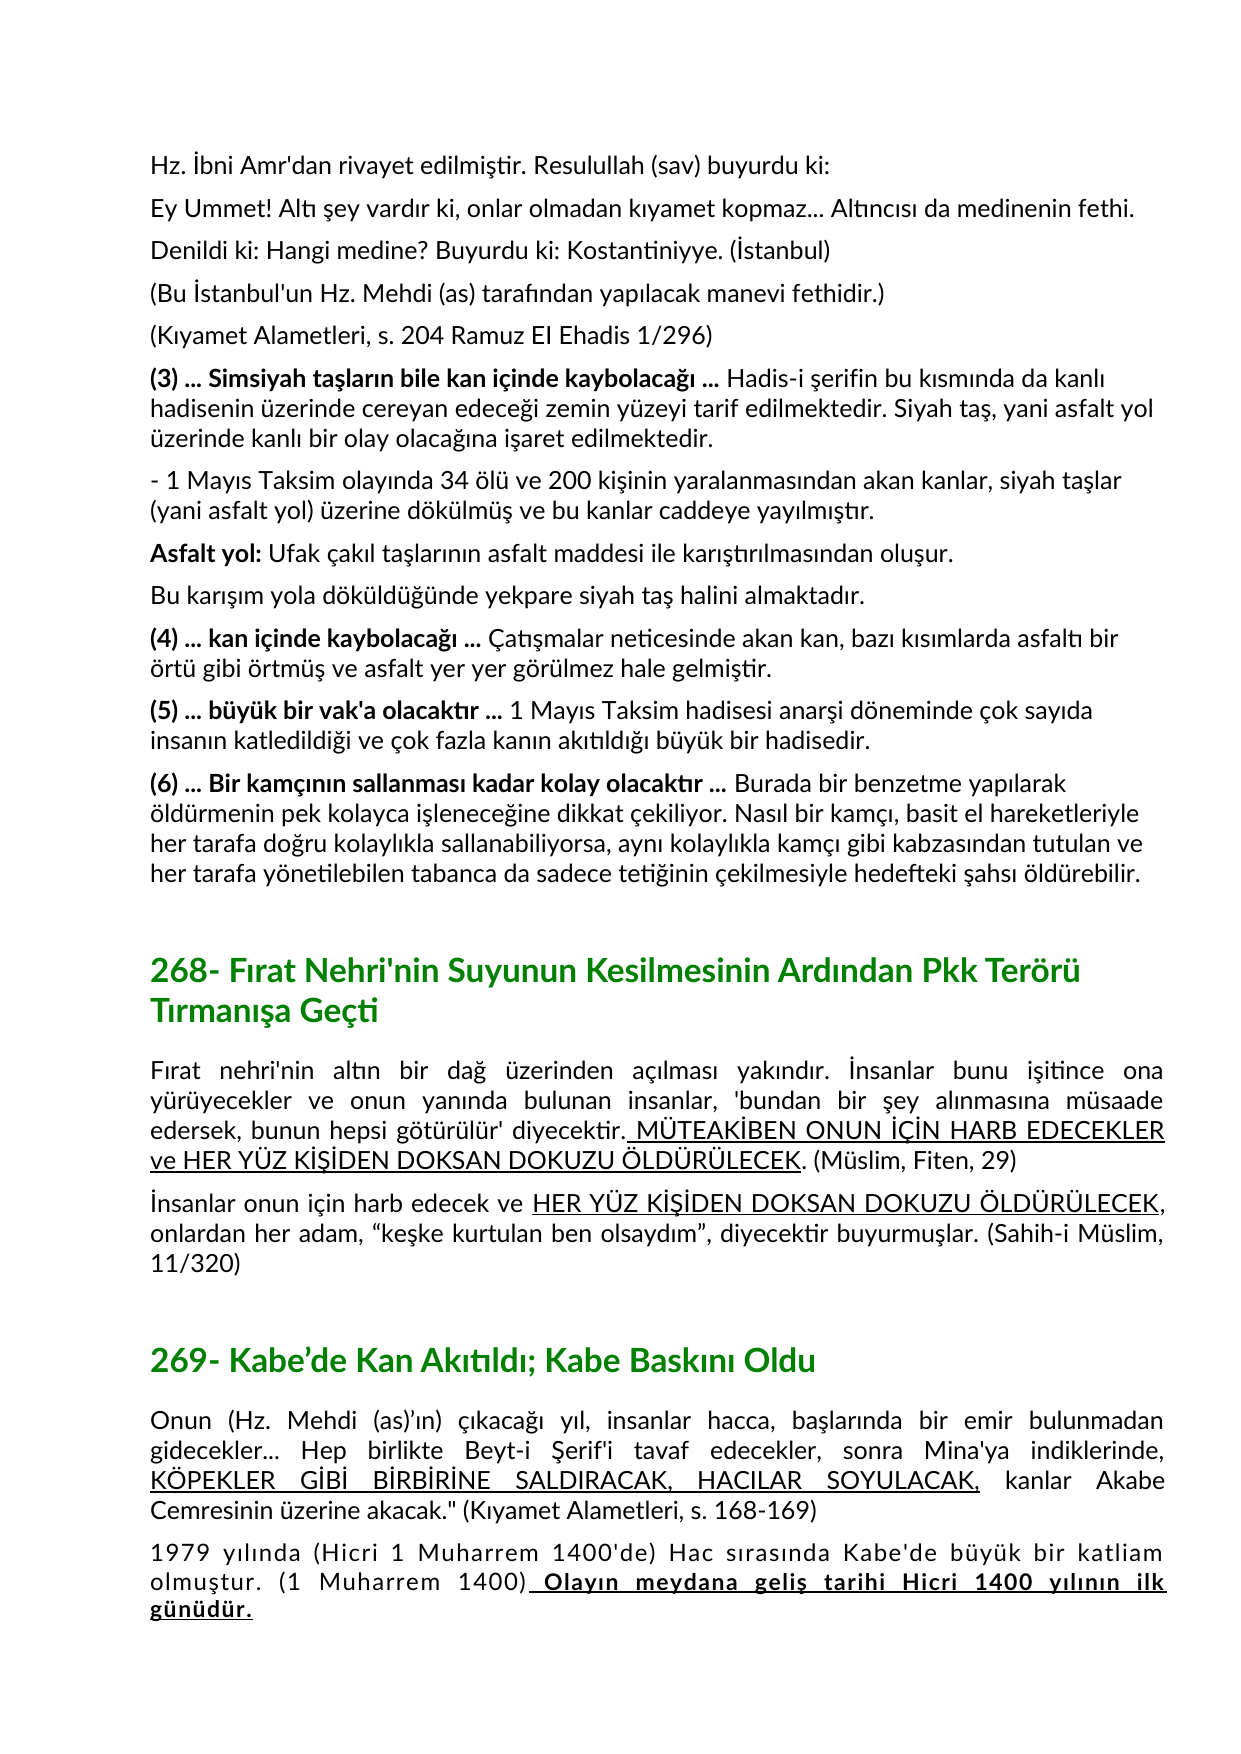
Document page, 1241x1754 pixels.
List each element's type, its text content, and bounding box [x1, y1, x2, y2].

text Ey Ummet! Altı şey vardır ki, onlar olmadan kıyamet kopmaz... Altıncısı da medinenin fethi. [150, 192, 1165, 222]
text (Kıyamet Alametleri, s. 204 Ramuz EI Ehadis 1/296) [150, 320, 1165, 350]
text İnsanlar onun için harb edecek ve HER YÜZ KİŞİDEN DOKSAN DOKUZU ÖLDÜRÜLECEK, onlardan her adam, “keşke kurtulan ben olsaydım”, diyecektir buyurmuşlar. (Sahih-i Müslim, 11/320) [150, 1187, 1165, 1277]
text 1979 yılında (Hicri 1 Muharrem 1400'de) Hac sırasında Kabe'de büyük bir katliam olmuştur. (1 Muharrem 1400) Olayın meydana geliş tarihi Hicri 1400 yılının ilk günüdür. [150, 1537, 1165, 1622]
subtitle 269- Kabe’de Kan Akıtıldı; Kabe Baskını Oldu [150, 1340, 1165, 1380]
text Asfalt yol: Ufak çakıl taşlarının asfalt maddesi ile karıştırılmasından oluşur. [150, 537, 1165, 567]
text Denildi ki: Hangi medine? Buyurdu ki: Kostantiniyye. (İstanbul) [150, 235, 1165, 265]
text (3) ... Simsiyah taşların bile kan içinde kaybolacağı ... Hadis-i şerifin bu kısmında da kanlı hadisenin üzerinde cereyan edeceği zemin yüzeyi tarif edilmektedir. Siyah taş, yani asfalt yol üzerinde kanlı bir olay olacağına işaret edilmektedir. [150, 362, 1165, 452]
text - 1 Mayıs Taksim olayında 34 ölü ve 200 kişinin yaralanmasından akan kanlar, siyah taşlar (yani asfalt yol) üzerine dökülmüş ve bu kanlar caddeye yayılmıştır. [150, 465, 1165, 525]
text Fırat nehri'nin altın bir dağ üzerinden açılması yakındır. İnsanlar bunu işitince ona yürüyecekler ve onun yanında bulunan insanlar, 'bundan bir şey alınmasına müsaade edersek, bunun hepsi götürülür' diyecektir. MÜTEAKİBEN ONUN İÇİN HARB EDECEKLER ve HER YÜZ KİŞİDEN DOKSAN DOKUZU ÖLDÜRÜLECEK. (Müslim, Fiten, 29) [150, 1055, 1165, 1175]
text Onun (Hz. Mehdi (as)’ın) çıkacağı yıl, insanlar hacca, başlarında bir emir bulunmadan gidecekler... Hep birlikte Beyt-i Şerif'i tavaf edecekler, sonra Mina'ya indiklerinde, KÖPEKLER GİBİ BİRBİRİNE SALDIRACAK, HACILAR SOYULACAK, kanlar Akabe Cemresinin üzerine akacak." (Kıyamet Alametleri, s. 168-169) [150, 1405, 1165, 1525]
text Bu karışım yola döküldüğünde yekpare siyah taş halini almaktadır. [150, 580, 1165, 610]
text (5) ... büyük bir vak'a olacaktır ... 1 Mayıs Taksim hadisesi anarşi döneminde çok sayıda insanın katledildiği ve çok fazla kanın akıtıldığı büyük bir hadisedir. [150, 695, 1165, 755]
text (4) ... kan içinde kaybolacağı ... Çatışmalar neticesinde akan kan, bazı kısımlarda asfaltı bir örtü gibi örtmüş ve asfalt yer yer görülmez hale gelmiştir. [150, 622, 1165, 682]
subtitle 268- Fırat Nehri'nin Suyunun Kesilmesinin Ardından Pkk Terörü Tırmanışa Geçti [150, 950, 1165, 1030]
text (Bu İstanbul'un Hz. Mehdi (as) tarafından yapılacak manevi fethidir.) [150, 277, 1165, 307]
text Hz. İbni Amr'dan rivayet edilmiştir. Resulullah (sav) buyurdu ki: [150, 150, 1165, 180]
text (6) ... Bir kamçının sallanması kadar kolay olacaktır ... Burada bir benzetme yapılarak öldürmenin pek kolayca işleneceğine dikkat çekiliyor. Nasıl bir kamçı, basit el hareketleriyle her tarafa doğru kolaylıkla sallanabiliyorsa, aynı kolaylıkla kamçı gibi kabzasından tutulan ve her tarafa yönetilebilen tabanca da sadece tetiğinin çekilmesiyle hedefteki şahsı öldürebilir. [150, 767, 1165, 887]
